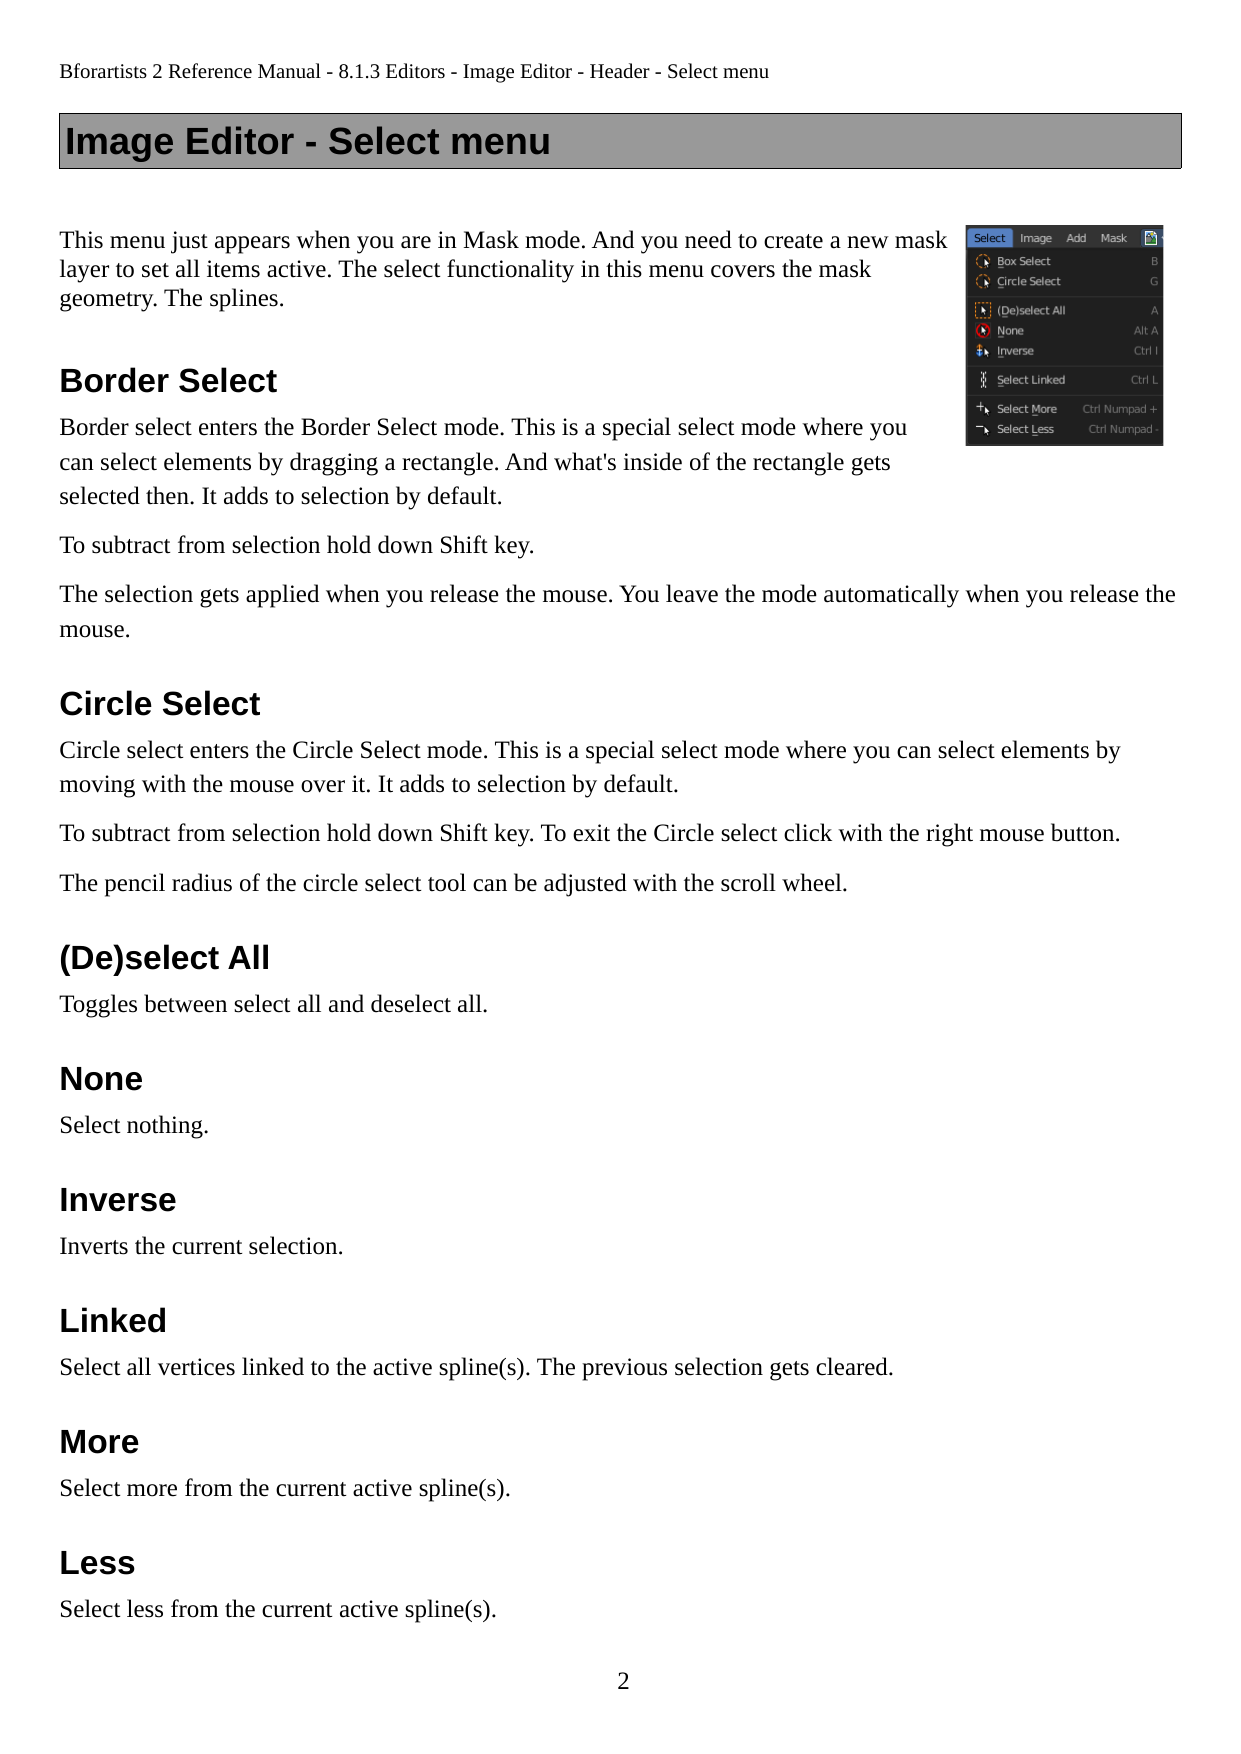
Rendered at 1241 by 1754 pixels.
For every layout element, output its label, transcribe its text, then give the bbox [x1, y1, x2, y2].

text Select less from the current active spline(s). [59, 1594, 1181, 1623]
subtitle (De)select All [59, 937, 1181, 976]
subtitle None [59, 1058, 1181, 1097]
text The pencil radius of the circle select tool can be adjusted with the scroll wheel. [59, 868, 1181, 896]
subtitle Linked [59, 1301, 1181, 1339]
picture [965, 225, 1164, 446]
text To subtract from selection hold down Shift key. To exit the Circle select click with the right mouse button. [59, 818, 1181, 847]
subtitle Circle Select [59, 684, 1181, 722]
subtitle Inverse [59, 1179, 1181, 1218]
table_header Image Editor - Select menu [60, 114, 1181, 168]
text Circle select enters the Circle Select mode. This is a special select mode where you can select elements by moving with the mouse over it. It adds to selection by default. [59, 735, 1181, 798]
text Toggles between select all and deselect all. [59, 989, 1181, 1017]
text Select nothing. [59, 1110, 1181, 1138]
text Inverts the current selection. [59, 1231, 1181, 1259]
text The selection gets applied when you release the mouse. You leave the mode automatically when you release the mouse. [59, 579, 1181, 643]
subtitle Less [59, 1543, 1181, 1581]
text Border select enters the Border Select mode. This is a special select mode where you can select elements by dragging a rectangle. And what's inside of the rectangle gets selected then. It adds to selection by default. [59, 412, 1181, 510]
subtitle [1164, 361, 1181, 400]
text Select more from the current active spline(s). [59, 1473, 1181, 1502]
text This menu just appears when you are in Mask mode. And you need to create a new mask layer to set all items active. The select functionality in this menu covers the mask geometry. The splines. [59, 225, 965, 312]
subtitle Border Select [59, 361, 965, 400]
text To subtract from selection hold down Shift key. [59, 530, 1181, 559]
text Select all vertices linked to the active spline(s). The previous selection gets cleared. [59, 1352, 1181, 1381]
subtitle More [59, 1422, 1181, 1460]
